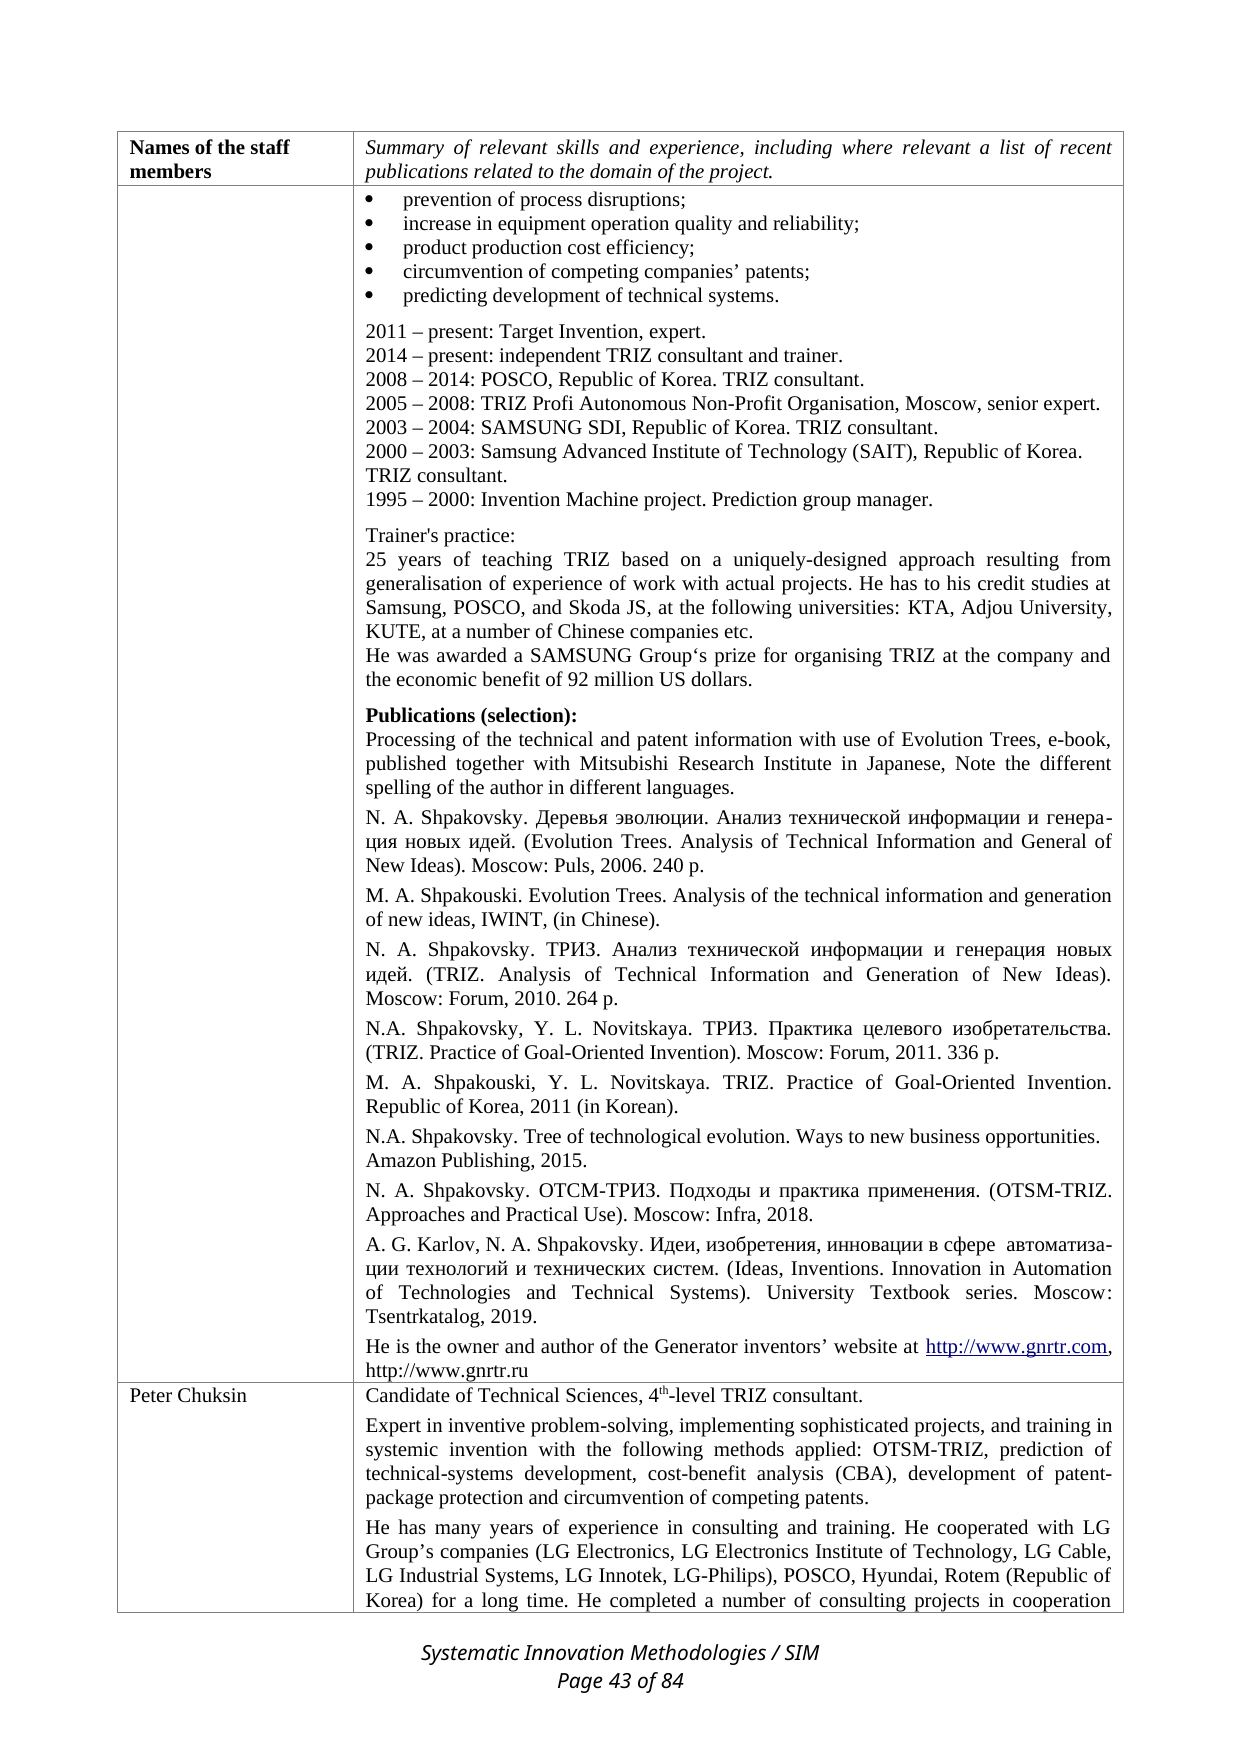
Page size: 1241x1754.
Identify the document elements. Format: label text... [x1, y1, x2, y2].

table_header Names of the staff members [118, 132, 353, 185]
table_header Summary of relevant skills and experience, including where relevant a list of recent publications related to the domain of the project. [354, 132, 1123, 185]
table_cell [118, 186, 353, 1382]
table_cell Candidate of Technical Sciences, 4th-level TRIZ consultant. Expert in inventive problem-solving, implementing sophisticated projects, and training in systemic invention with the following methods applied: OTSM-TRIZ, prediction of technical-systems development, cost-benefit analysis (CBA), development of patent-package protection and circumvention of competing patents. He has many years of experience in consulting and training. He cooperated with LG Group’s companies (LG Electronics, LG Electronics Institute of Technology, LG Cable, LG Industrial Systems, LG Innotek, LG-Philips), POSCO, Hyundai, Rotem (Republic of Korea) for a long time. He completed a number of consulting projects in cooperation [354, 1383, 1123, 1612]
table_cell Peter Chuksin [118, 1383, 353, 1612]
table_cell TRIZ consultant; Candidate of Engineering Sciences; TRIZ Master qualification A consultant and teacher of inventive problem-solving, particularly prevention of process disruptions; increase in equipment operation quality and reliability; product production cost efficiency; circumvention of competing companies’ patents; predicting development of technical systems. 2011 – present: Target Invention, expert. 2014 – present: independent TRIZ consultant and trainer. 2008 – 2014: POSCO, Republic of Korea. TRIZ consultant. 2005 – 2008: TRIZ Profi Autonomous Non-Profit Organisation, Moscow, senior expert. 2003 – 2004: SAMSUNG SDI, Republic of Korea. TRIZ consultant. 2000 – 2003: Samsung Advanced Institute of Technology (SAIT), Republic of Korea. TRIZ consultant. 1995 – 2000: Invention Machine project. Prediction group manager. Trainer's practice: 25 years of teaching TRIZ based on a uniquely-designed approach resulting from generalisation of experience of work with actual projects. He has to his credit studies at Samsung, POSCO, and Skoda JS, at the following universities: КТА, Adjou University, KUTE, at a number of Chinese companies etc. He was awarded a SAMSUNG Group‘s prize for organising TRIZ at the company and the economic benefit of 92 million US dollars. Publications (selection): Processing of the technical and patent information with use of Evolution Trees, e-book, published together with Mitsubishi Research Institute in Japanese, Note the different spelling of the author in different languages. N. A. Shpakovsky. Деревья эволюции. Анализ технической информации и генера­ция новых идей. (Evolution Trees. Analysis of Technical Information and General of New Ideas). Moscow: Puls, 2006. 240 p. M. A. Shpakouski. Evolution Trees. Analysis of the technical information and generation of new ideas, IWINT, (in Chinese). N. A. Shpakovsky. ТРИЗ. Анализ технической информации и генерация новых идей. (TRIZ. Analysis of Technical Information and Generation of New Ideas). Moscow: Forum, 2010. 264 p. N.A. Shpakovsky, Y. L. Novitskaya. ТРИЗ. Практика целевого изобретательства. (TRIZ. Practice of Goal-Oriented Invention). Moscow: Forum, 2011. 336 p. M. A. Shpakouski, Y. L. Novitskaya. TRIZ. Practice of Goal-Oriented Invention. Republic of Korea, 2011 (in Korean). N.A. Shpakovsky. Tree of technological evolution. Ways to new business opportunities. Amazon Publishing, 2015. N. A. Shpakovsky. ОТСМ-ТРИЗ. Подходы и практика применения. (OTSM-TRIZ. Approaches and Practical Use). Moscow: Infra, 2018. A. G. Karlov, N. A. Shpakovsky. Идеи, изобретения, инновации в сфере автоматиза­ции технологий и технических систем. (Ideas, Inventions. Innovation in Automation of Technologies and Technical Systems). University Textbook series. Moscow: Tsentrkatalog, 2019. He is the owner and author of the Generator inventors’ website at http://www.gnrtr.com, http://www.gnrtr.ru [354, 186, 1123, 1382]
